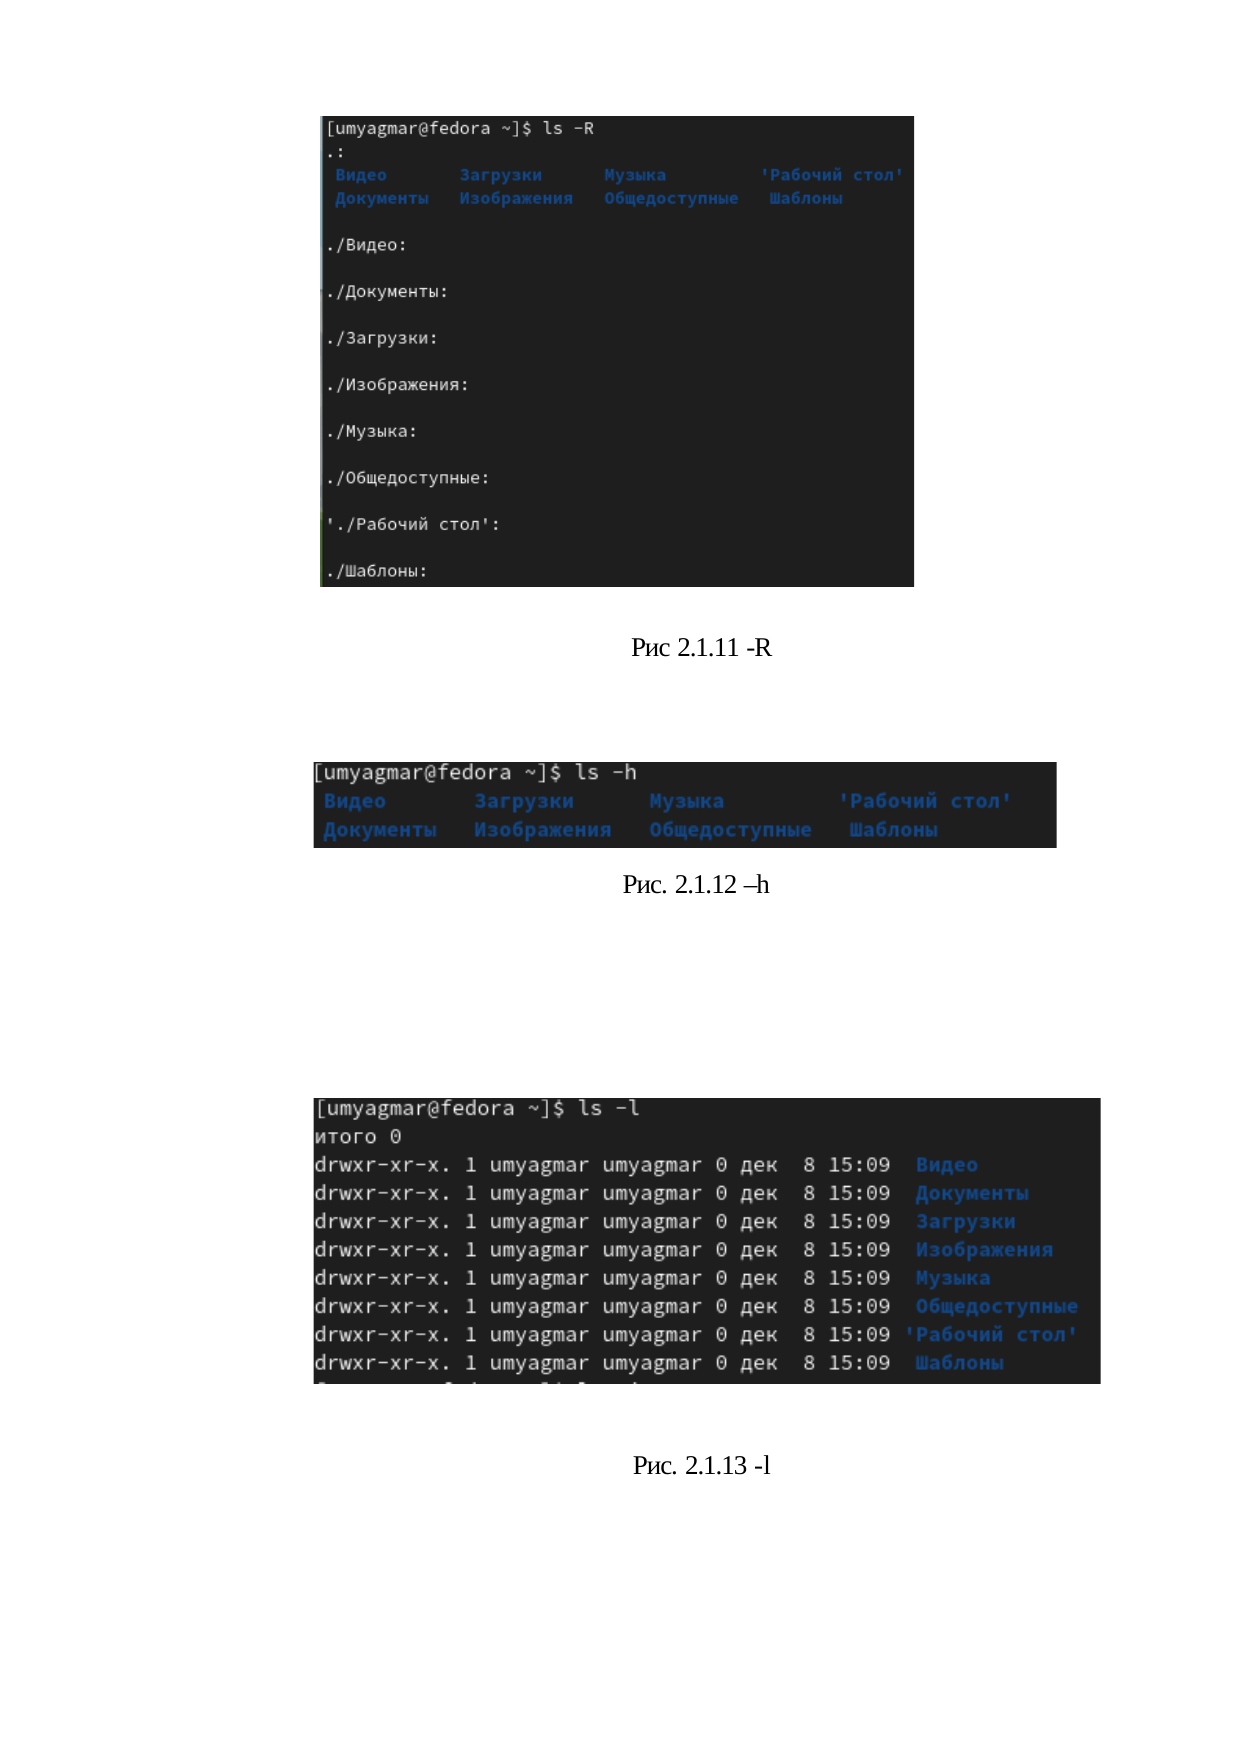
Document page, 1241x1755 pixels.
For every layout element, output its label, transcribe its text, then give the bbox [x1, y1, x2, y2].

text Рис 2.1.11 -R [325, 631, 1079, 662]
text Рис. 2.1.13 -l [326, 1449, 1079, 1480]
text Рис. 2.1.12 –h [608, 866, 1100, 899]
